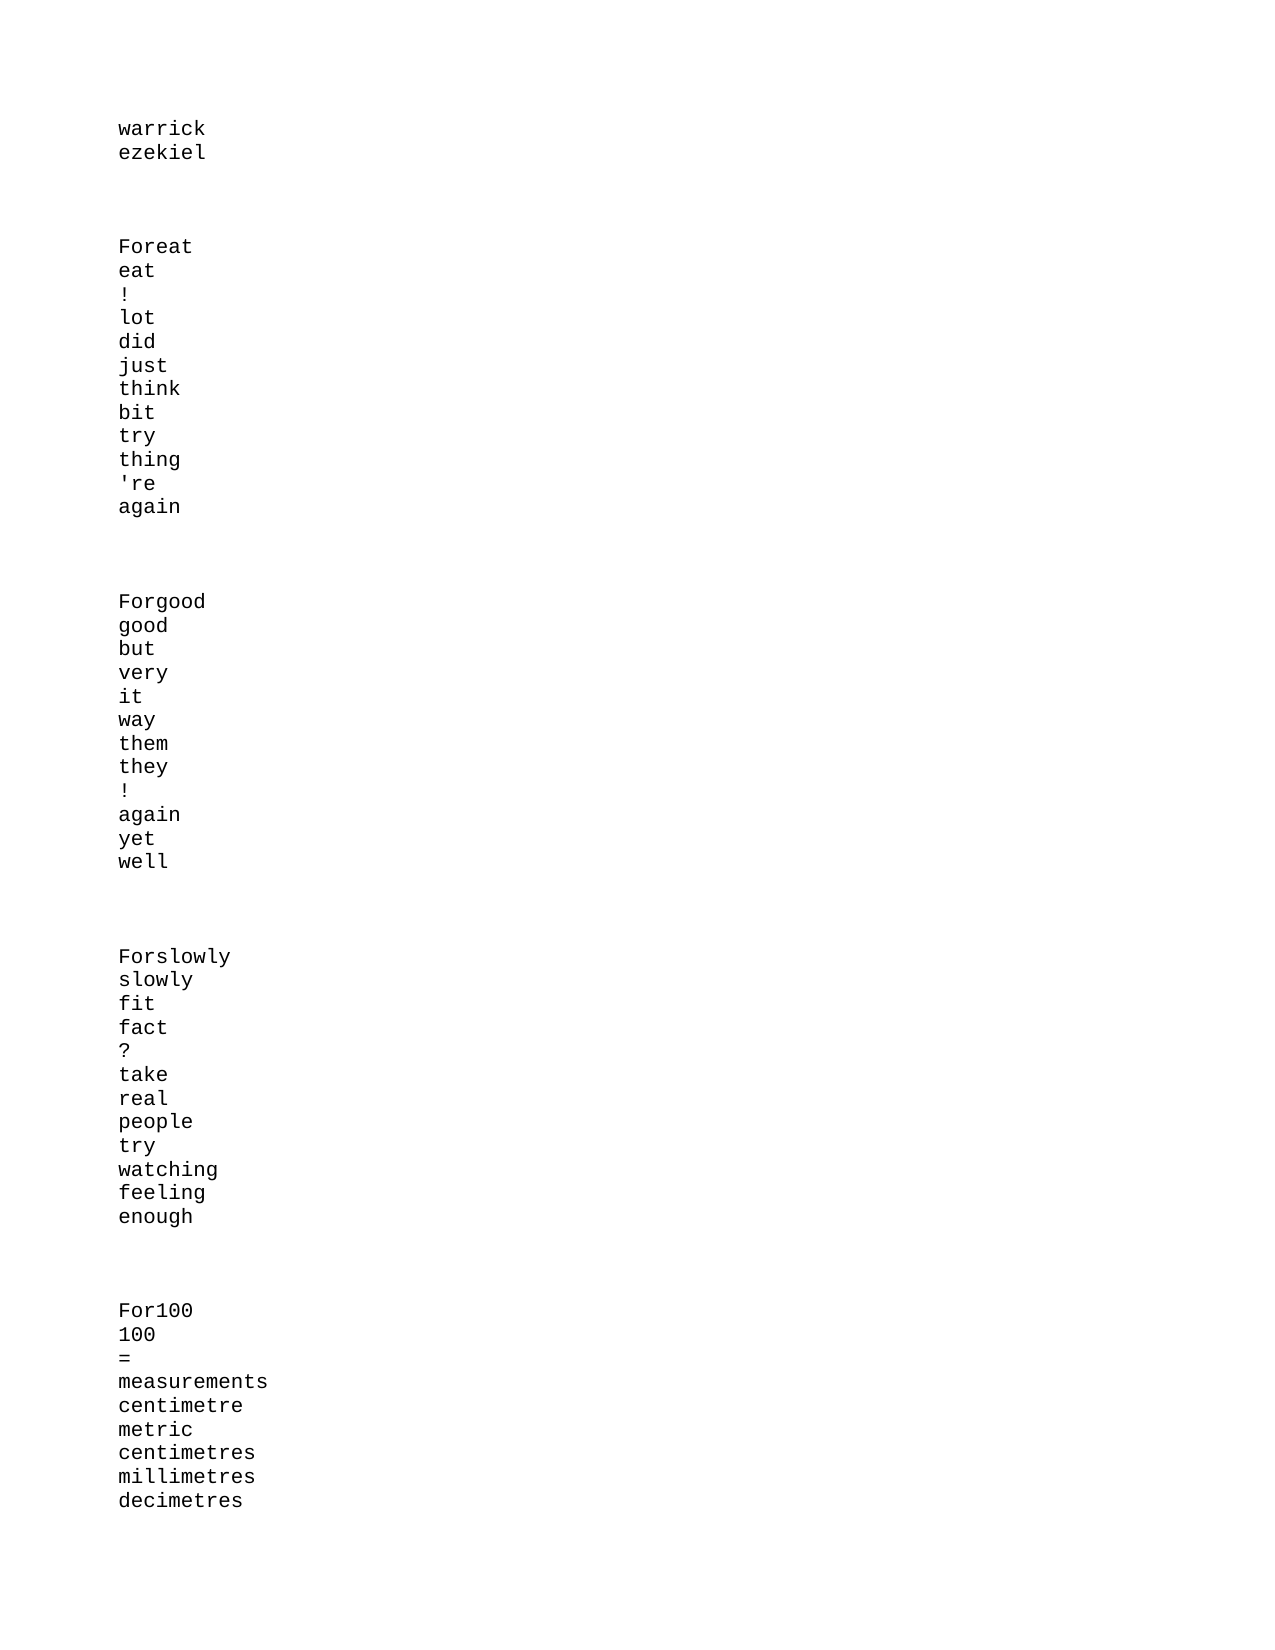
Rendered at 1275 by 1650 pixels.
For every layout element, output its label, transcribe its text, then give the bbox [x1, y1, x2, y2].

text good [118, 615, 1157, 638]
text bit [118, 402, 1157, 426]
text ! [118, 284, 1157, 307]
text they [118, 757, 1157, 780]
text ! [118, 780, 1157, 804]
text again [118, 496, 1157, 520]
text enough [118, 1206, 1157, 1229]
text but [118, 638, 1157, 662]
text lot [118, 307, 1157, 331]
text 're [118, 473, 1157, 496]
text eat [118, 260, 1157, 284]
text ? [118, 1040, 1157, 1064]
text well [118, 851, 1157, 875]
text real [118, 1088, 1157, 1111]
text fit [118, 993, 1157, 1017]
text slowly [118, 969, 1157, 993]
text millimetres [118, 1466, 1157, 1489]
text yet [118, 827, 1157, 851]
text watching [118, 1158, 1157, 1182]
text For100 [118, 1300, 1157, 1324]
text Foreat [118, 236, 1157, 260]
text try [118, 426, 1157, 449]
text measurements [118, 1371, 1157, 1395]
text feeling [118, 1182, 1157, 1206]
text Forslowly [118, 946, 1157, 969]
text ezekiel [118, 142, 1157, 165]
text decimetres [118, 1489, 1157, 1513]
text metric [118, 1419, 1157, 1442]
text again [118, 804, 1157, 827]
text = [118, 1348, 1157, 1371]
text centimetre [118, 1395, 1157, 1419]
text Forgood [118, 591, 1157, 615]
text thing [118, 449, 1157, 473]
text think [118, 378, 1157, 402]
text it [118, 686, 1157, 709]
text warrick [118, 118, 1157, 142]
text way [118, 709, 1157, 733]
text try [118, 1135, 1157, 1158]
text 100 [118, 1324, 1157, 1348]
text them [118, 733, 1157, 757]
text people [118, 1111, 1157, 1135]
text just [118, 354, 1157, 378]
text fact [118, 1017, 1157, 1040]
text centimetres [118, 1442, 1157, 1466]
text take [118, 1064, 1157, 1088]
text did [118, 331, 1157, 354]
text very [118, 662, 1157, 686]
